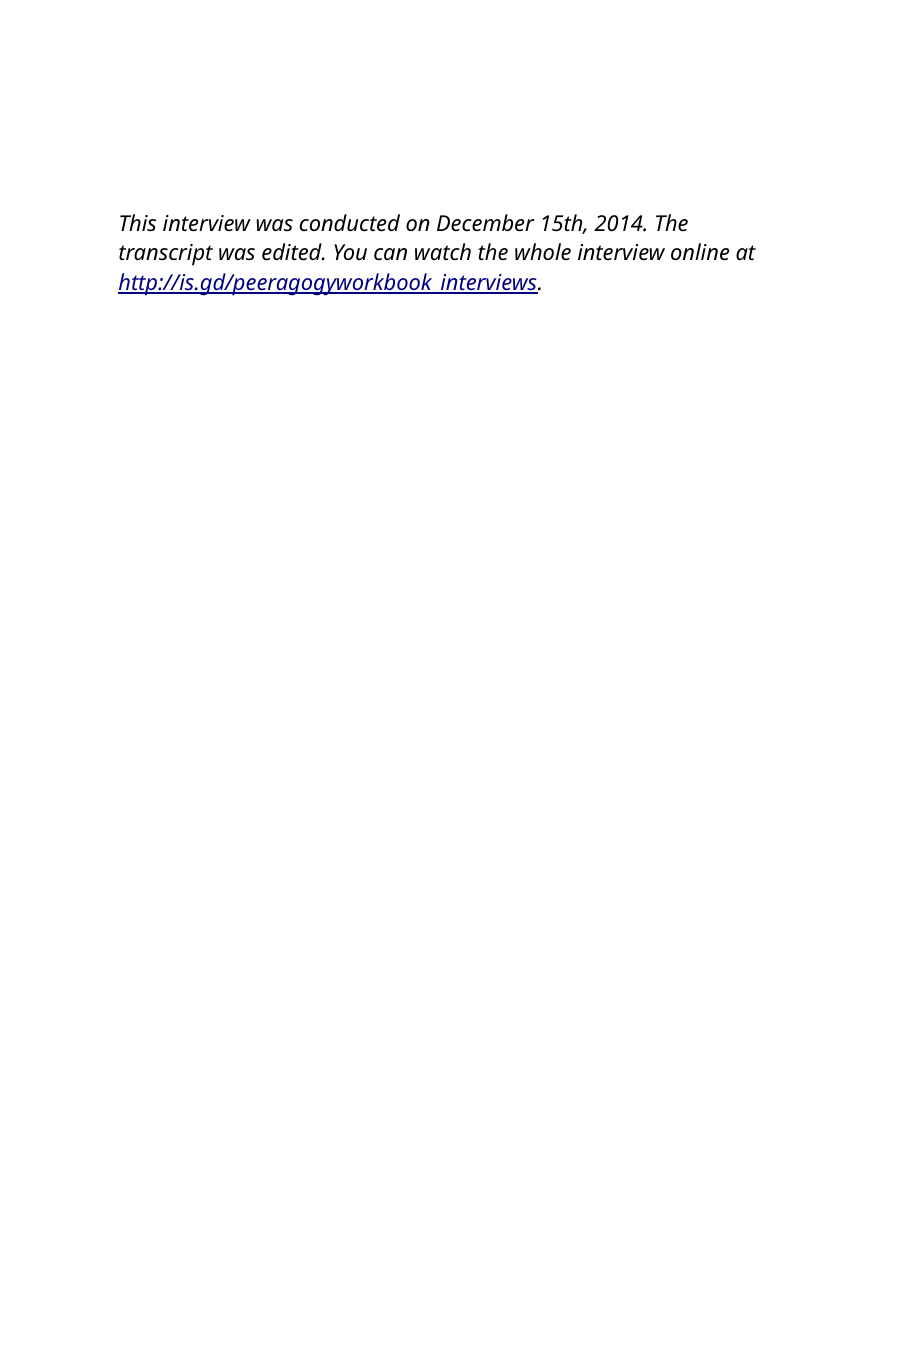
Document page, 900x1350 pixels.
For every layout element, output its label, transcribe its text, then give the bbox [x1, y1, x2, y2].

text This interview was conducted on December 15th, 2014. The transcript was edited. You can watch the whole interview online at http://is.gd/peeragogyworkbook_interviews. [118, 207, 782, 297]
